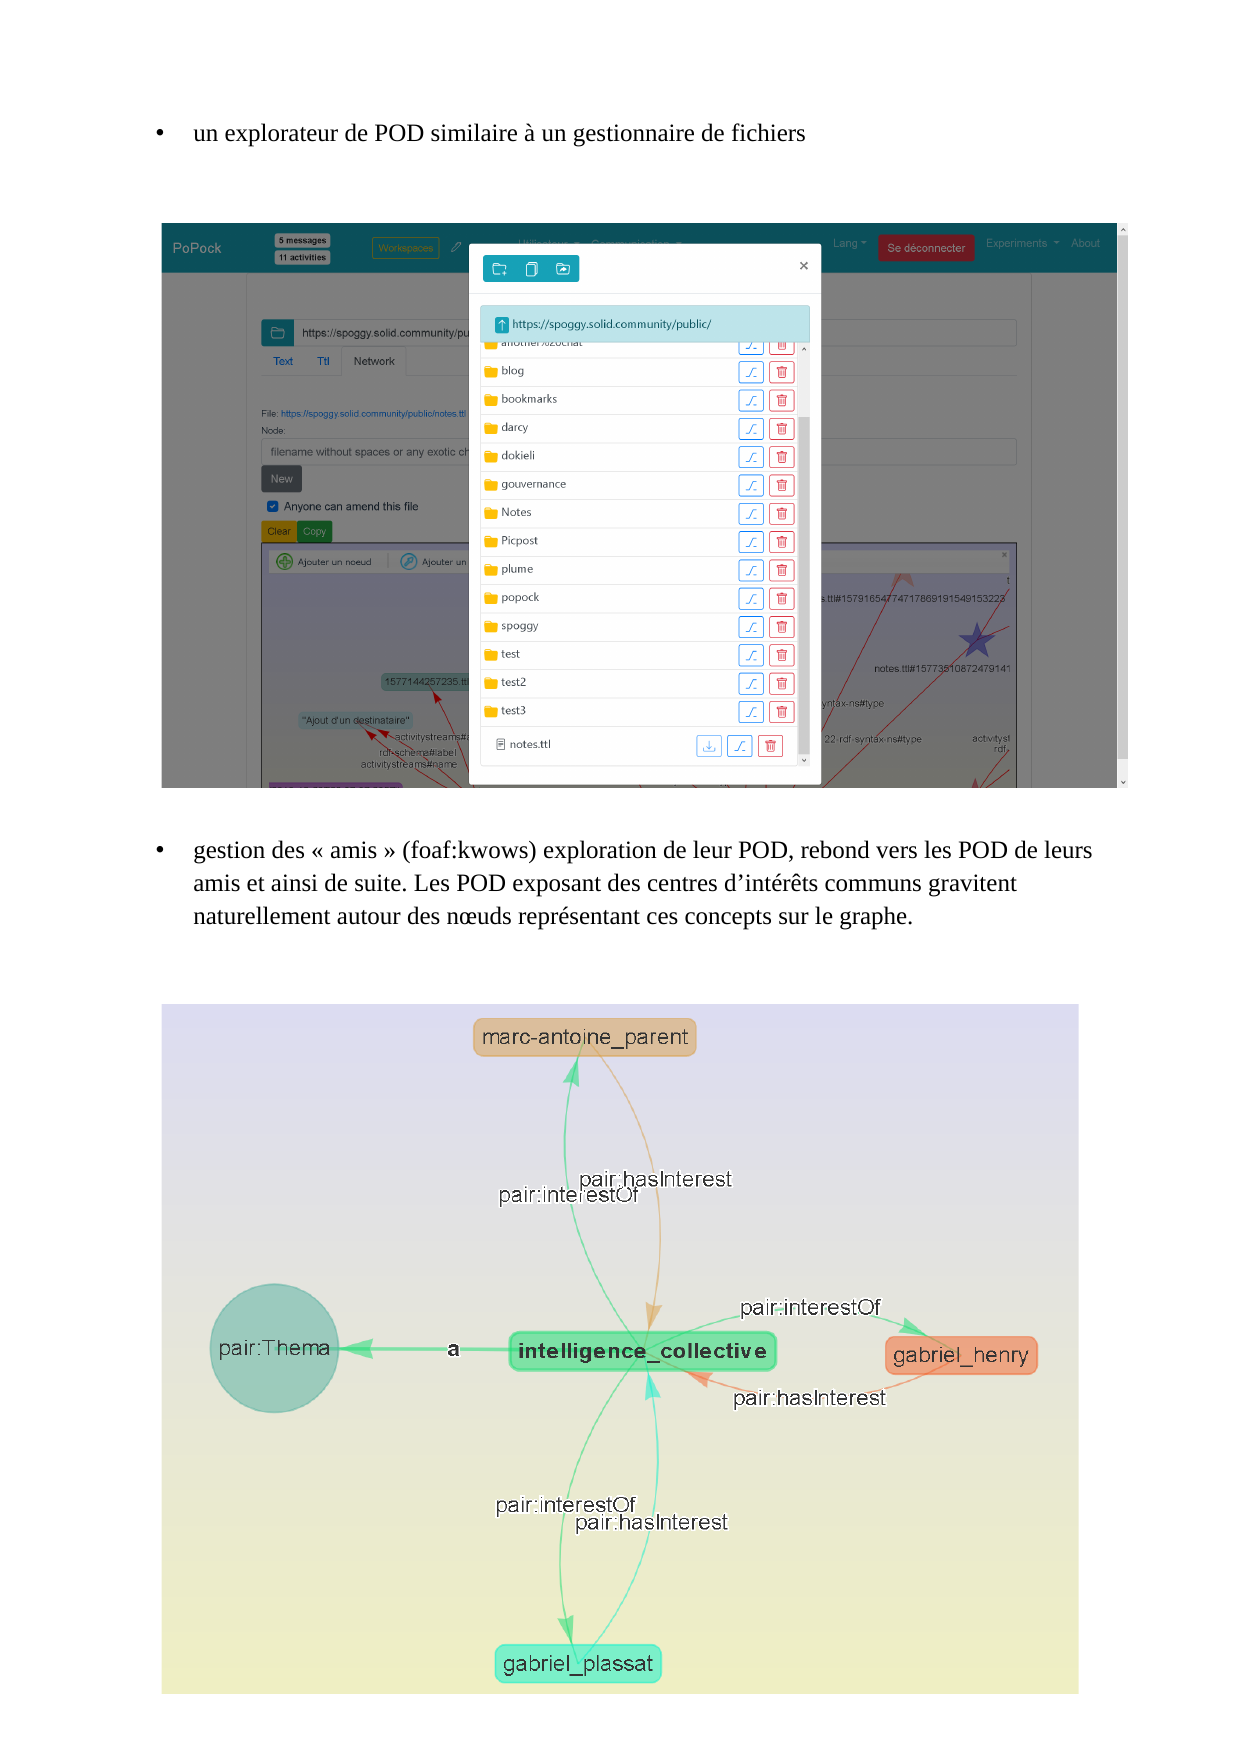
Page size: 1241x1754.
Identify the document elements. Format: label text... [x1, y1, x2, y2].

list gestion des « amis » (foaf:kwows) exploration de leur POD, rebond vers les POD de leurs amis et ainsi de suite. Les POD exposant des centres d’intérêts communs gravitent naturellement autour des nœuds représentant ces concepts sur le graphe. [156, 835, 1122, 963]
picture [161, 223, 1128, 788]
picture [161, 1004, 1079, 1694]
list un explorateur de POD similaire à un gestionnaire de fichiers [156, 118, 1122, 816]
